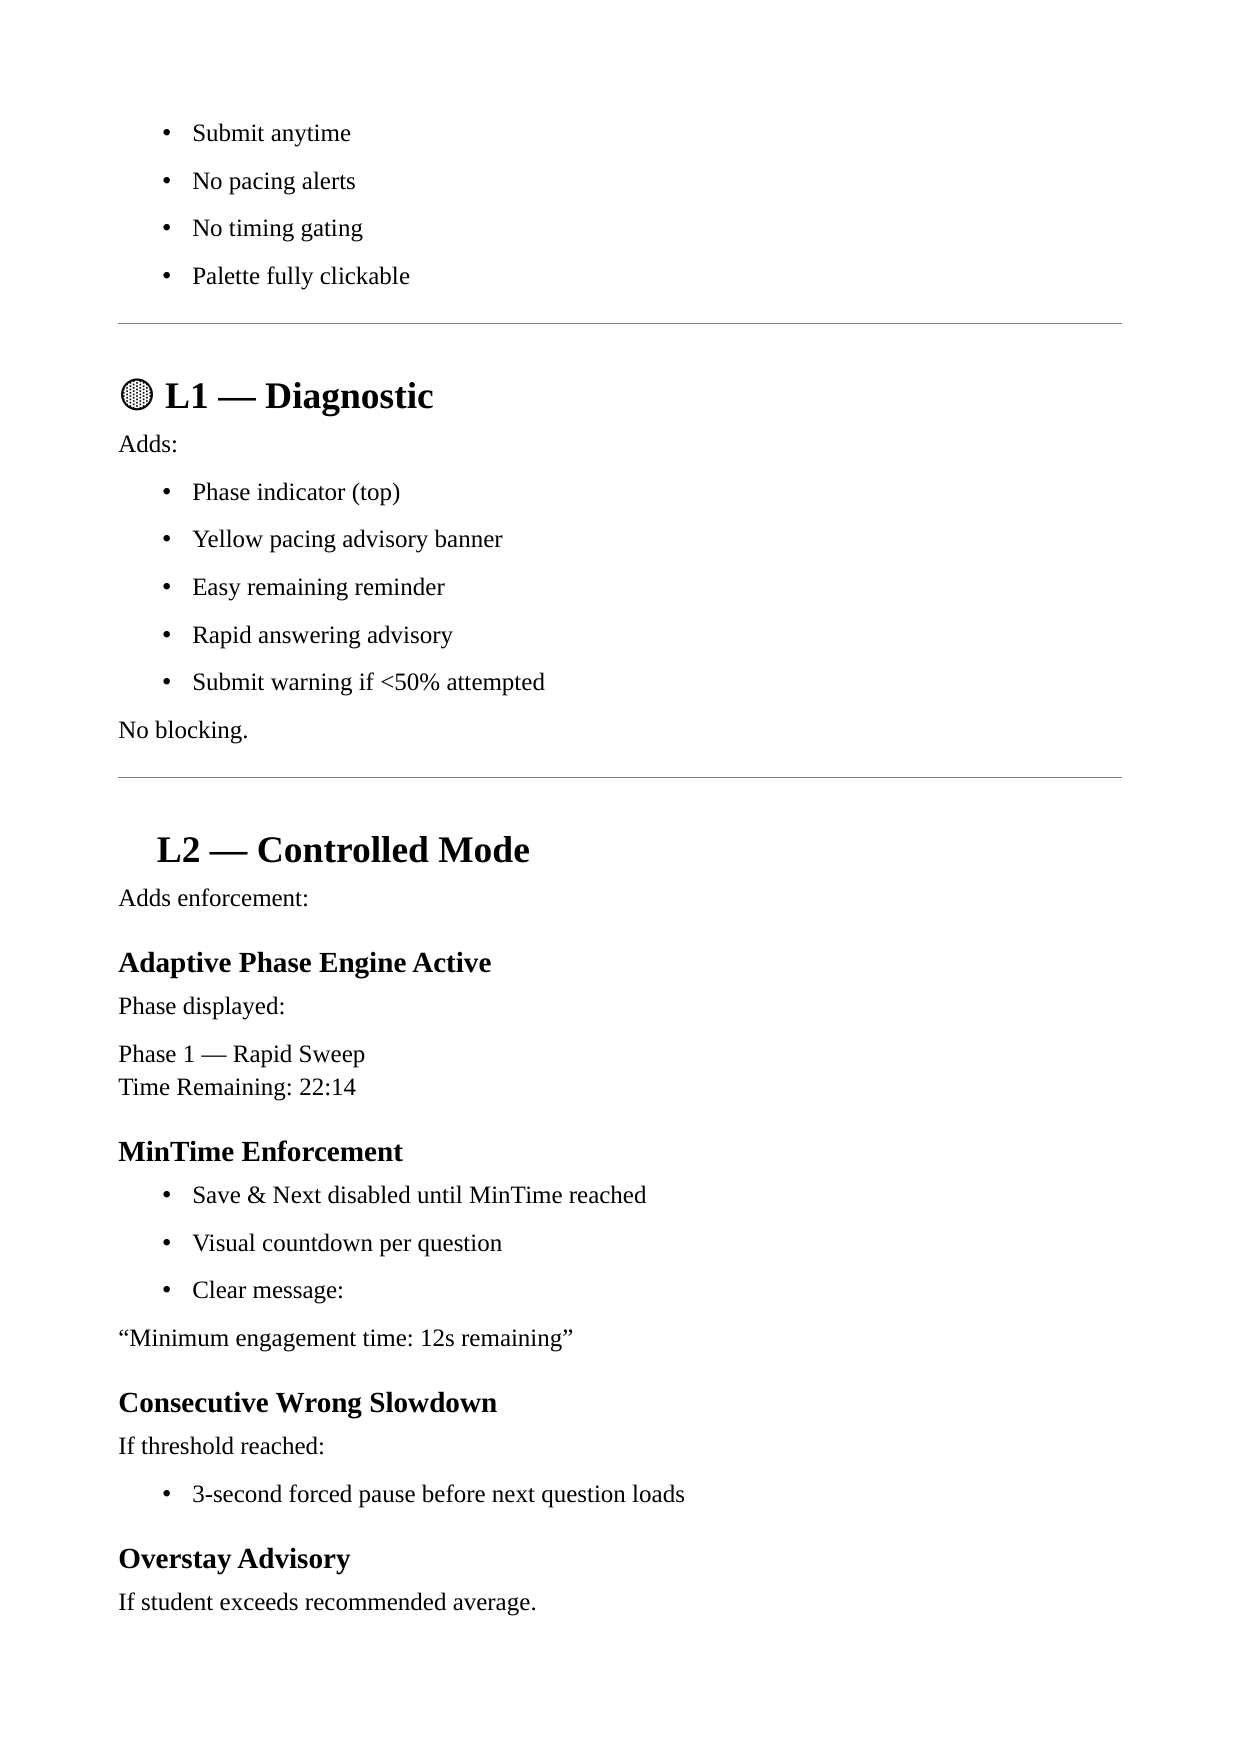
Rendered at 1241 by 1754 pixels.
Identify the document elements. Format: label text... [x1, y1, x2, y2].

list Submit warning if <50% attempted [162, 667, 1122, 696]
text If student exceeds recommended average. [118, 1587, 1122, 1616]
text Adds: [118, 429, 1122, 458]
text If threshold reached: [118, 1431, 1122, 1460]
list No pacing alerts [162, 166, 1122, 194]
list Phase indicator (top) [162, 477, 1122, 506]
list Clear message: [162, 1276, 1122, 1304]
list Submit anytime [162, 118, 1122, 147]
subtitle Adaptive Phase Engine Active [118, 945, 1122, 979]
text “Minimum engagement time: 12s remaining” [118, 1323, 1122, 1352]
text Adds enforcement: [118, 883, 1122, 912]
list Palette fully clickable [162, 261, 1122, 290]
subtitle 🔵 L2 — Controlled Mode [118, 828, 1122, 871]
subtitle MinTime Enforcement [118, 1134, 1122, 1168]
text No blocking. [118, 715, 1122, 744]
text Phase displayed: [118, 991, 1122, 1020]
list Rapid answering advisory [162, 620, 1122, 648]
list Save & Next disabled until MinTime reached [162, 1180, 1122, 1209]
text Phase 1 — Rapid Sweep Time Remaining: 22:14 [118, 1039, 1122, 1101]
list Yellow pacing advisory banner [162, 524, 1122, 553]
subtitle 🟡 L1 — Diagnostic [118, 374, 1122, 417]
list Visual countdown per question [162, 1228, 1122, 1257]
subtitle Consecutive Wrong Slowdown [118, 1385, 1122, 1419]
list No timing gating [162, 213, 1122, 242]
list Easy remaining reminder [162, 572, 1122, 601]
list 3-second forced pause before next question loads [162, 1479, 1122, 1508]
subtitle Overstay Advisory [118, 1541, 1122, 1575]
